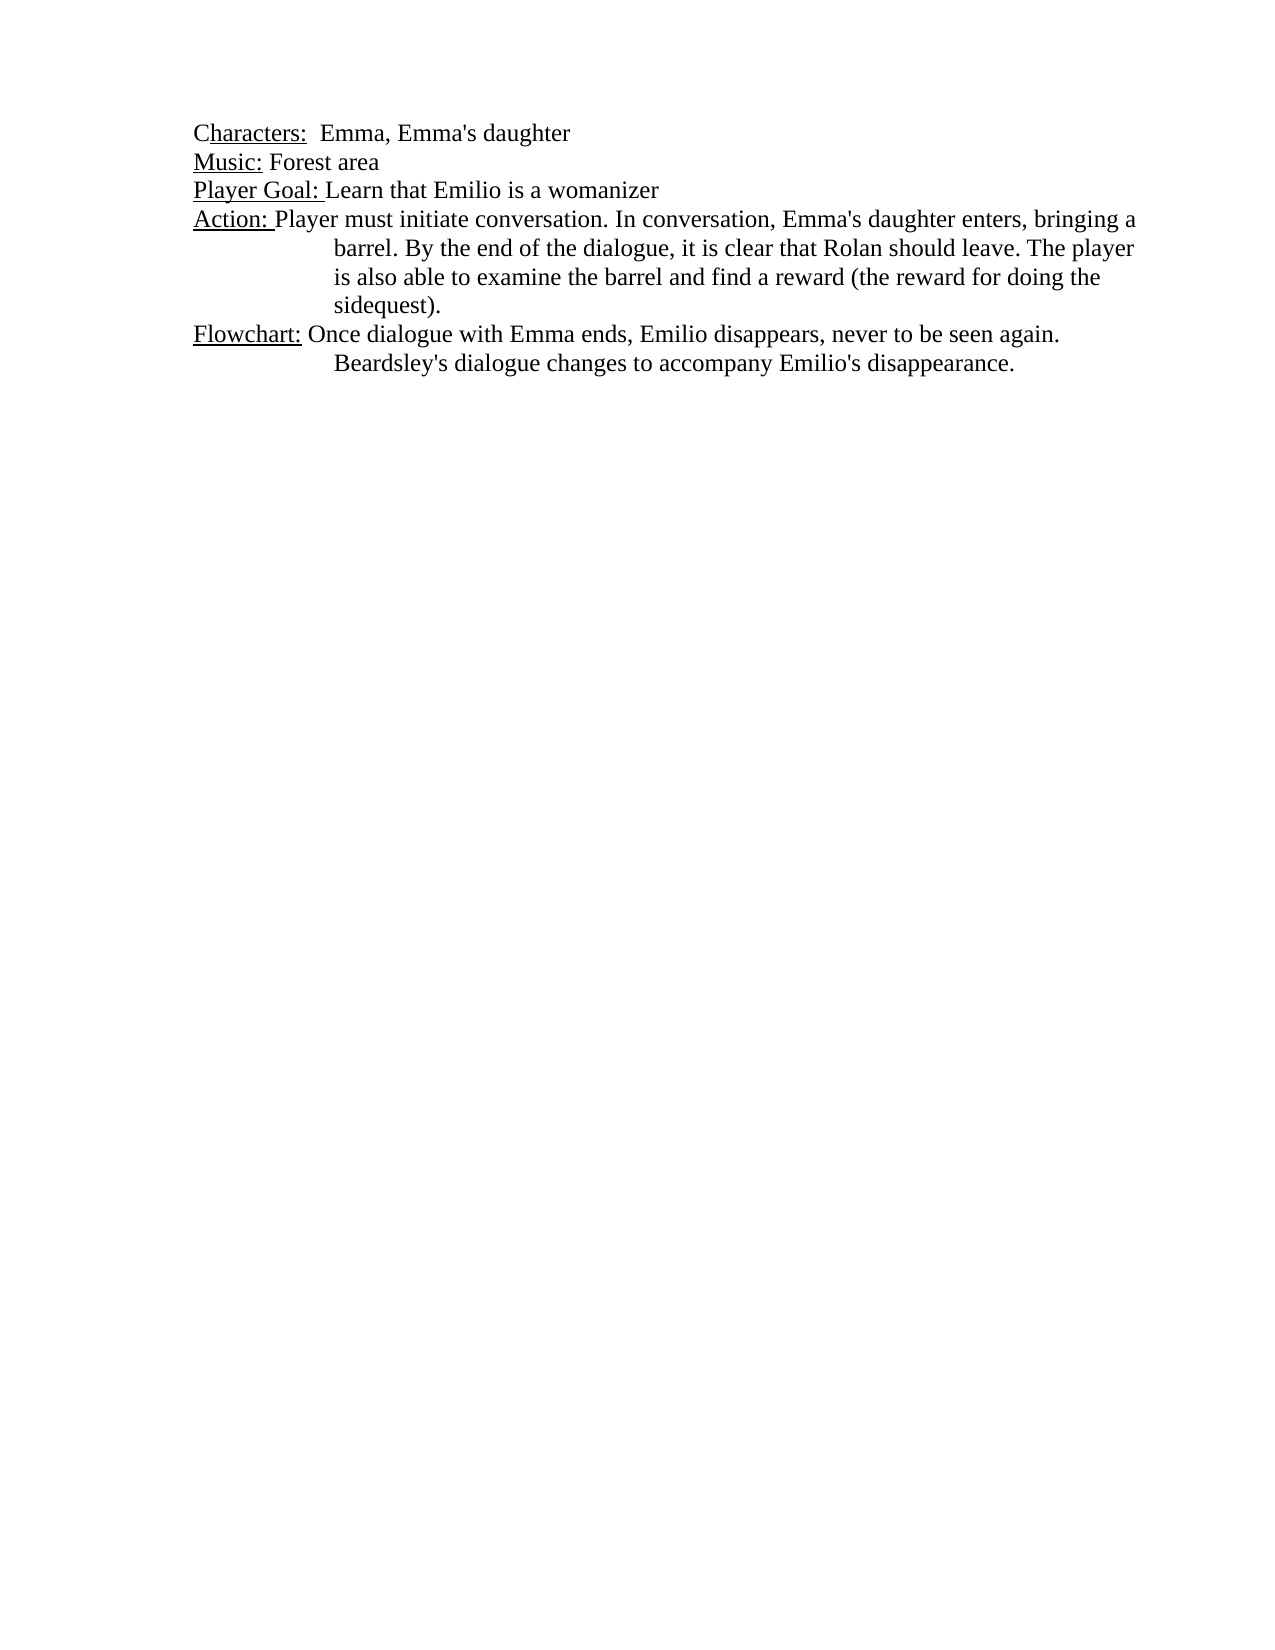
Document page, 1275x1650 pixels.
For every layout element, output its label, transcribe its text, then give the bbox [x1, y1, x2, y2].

text Player Goal: Learn that Emilio is a womanizer [193, 176, 1157, 204]
text Characters: Emma, Emma's daughter [193, 118, 1157, 147]
text Flowchart: Once dialogue with Emma ends, Emilio disappears, never to be seen again. Beardsley's dialogue changes to accompany Emilio's disappearance. [193, 319, 1157, 377]
text Action: Player must initiate conversation. In conversation, Emma's daughter enters, bringing a barrel. By the end of the dialogue, it is clear that Rolan should leave. The player is also able to examine the barrel and find a reward (the reward for doing the sidequest). [193, 204, 1157, 319]
text Music: Forest area [193, 147, 1157, 176]
